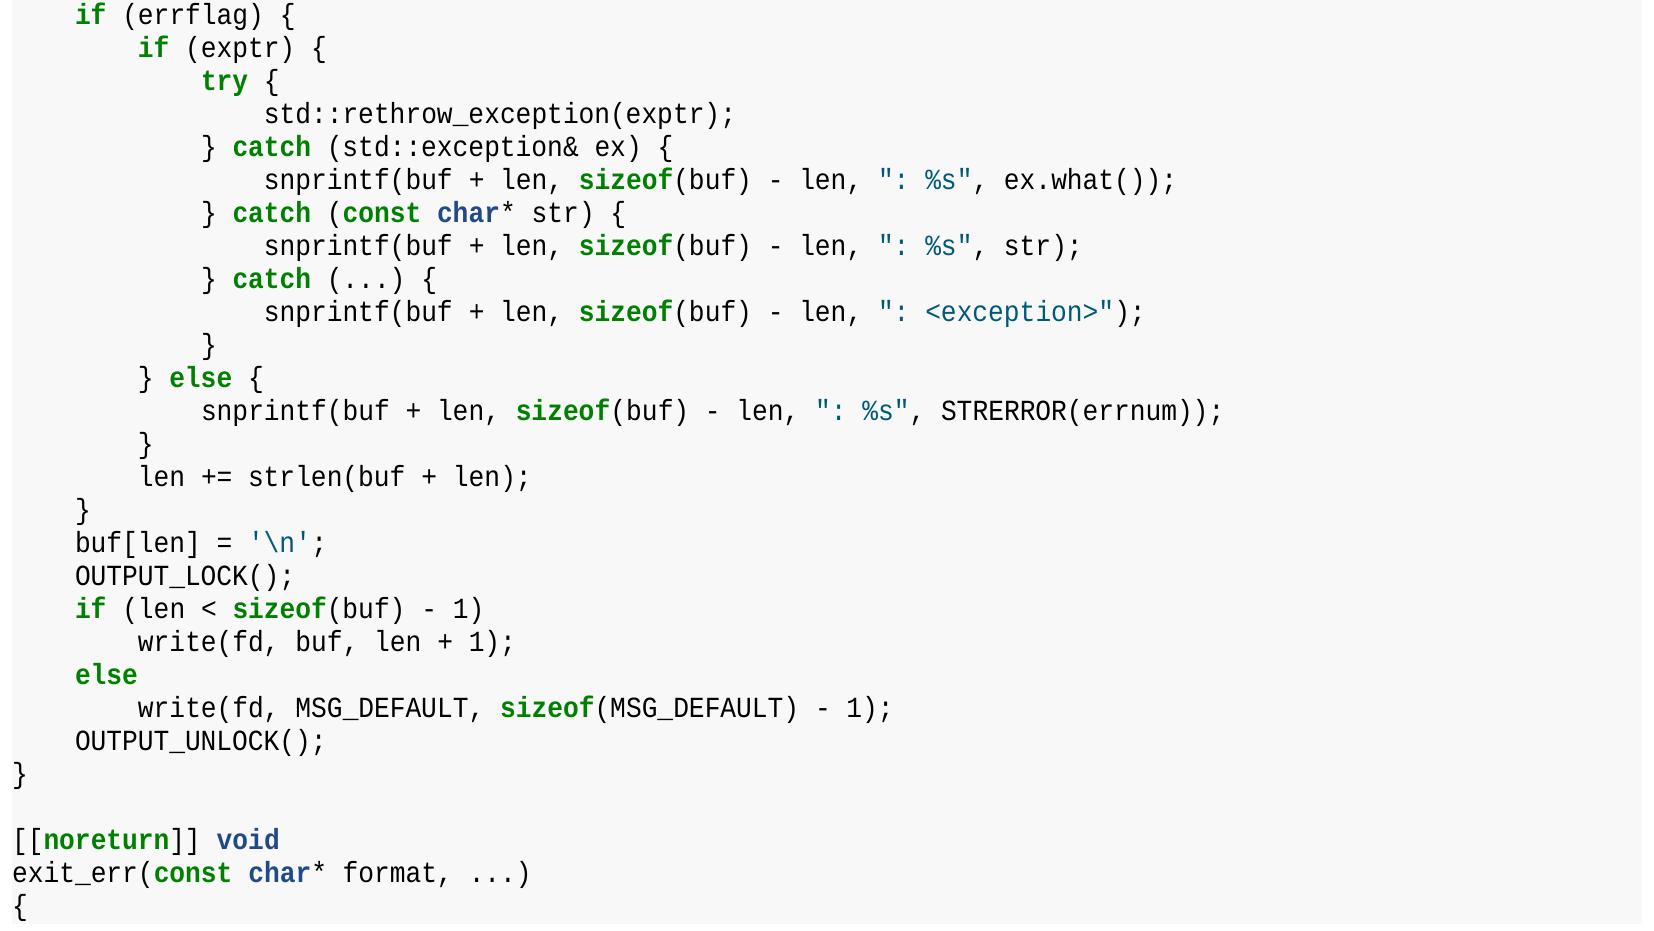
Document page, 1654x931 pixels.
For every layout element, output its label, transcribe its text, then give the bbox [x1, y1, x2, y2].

text } [12, 330, 1642, 363]
text OUTPUT_LOCK(); [12, 561, 1642, 594]
text OUTPUT_UNLOCK(); [12, 726, 1642, 759]
text buf[len] = '\n'; [12, 528, 1642, 561]
text if (errflag) { [12, 0, 1642, 33]
text else [12, 660, 1642, 693]
text if (exptr) { [12, 33, 1642, 66]
text } catch (...) { [12, 264, 1642, 297]
text } else { [12, 363, 1642, 396]
text write(fd, buf, len + 1); [12, 627, 1642, 660]
text } [12, 429, 1642, 462]
text snprintf(buf + len, sizeof(buf) - len, ": %s", STRERROR(errnum)); [12, 396, 1642, 429]
text snprintf(buf + len, sizeof(buf) - len, ": %s", ex.what()); [12, 165, 1642, 198]
text } catch (std::exception& ex) { [12, 132, 1642, 165]
text exit_err(const char* format, ...) [12, 858, 1642, 892]
text } [12, 495, 1642, 528]
text if (len < sizeof(buf) - 1) [12, 594, 1642, 627]
text write(fd, MSG_DEFAULT, sizeof(MSG_DEFAULT) - 1); [12, 693, 1642, 726]
text snprintf(buf + len, sizeof(buf) - len, ": <exception>"); [12, 297, 1642, 330]
text } catch (const char* str) { [12, 198, 1642, 231]
text try { [12, 66, 1642, 99]
text [[noreturn]] void [12, 826, 1642, 858]
text } [12, 759, 1642, 792]
text len += strlen(buf + len); [12, 462, 1642, 495]
text snprintf(buf + len, sizeof(buf) - len, ": %s", str); [12, 231, 1642, 264]
text std::rethrow_exception(exptr); [12, 99, 1642, 132]
text { [12, 892, 1642, 924]
